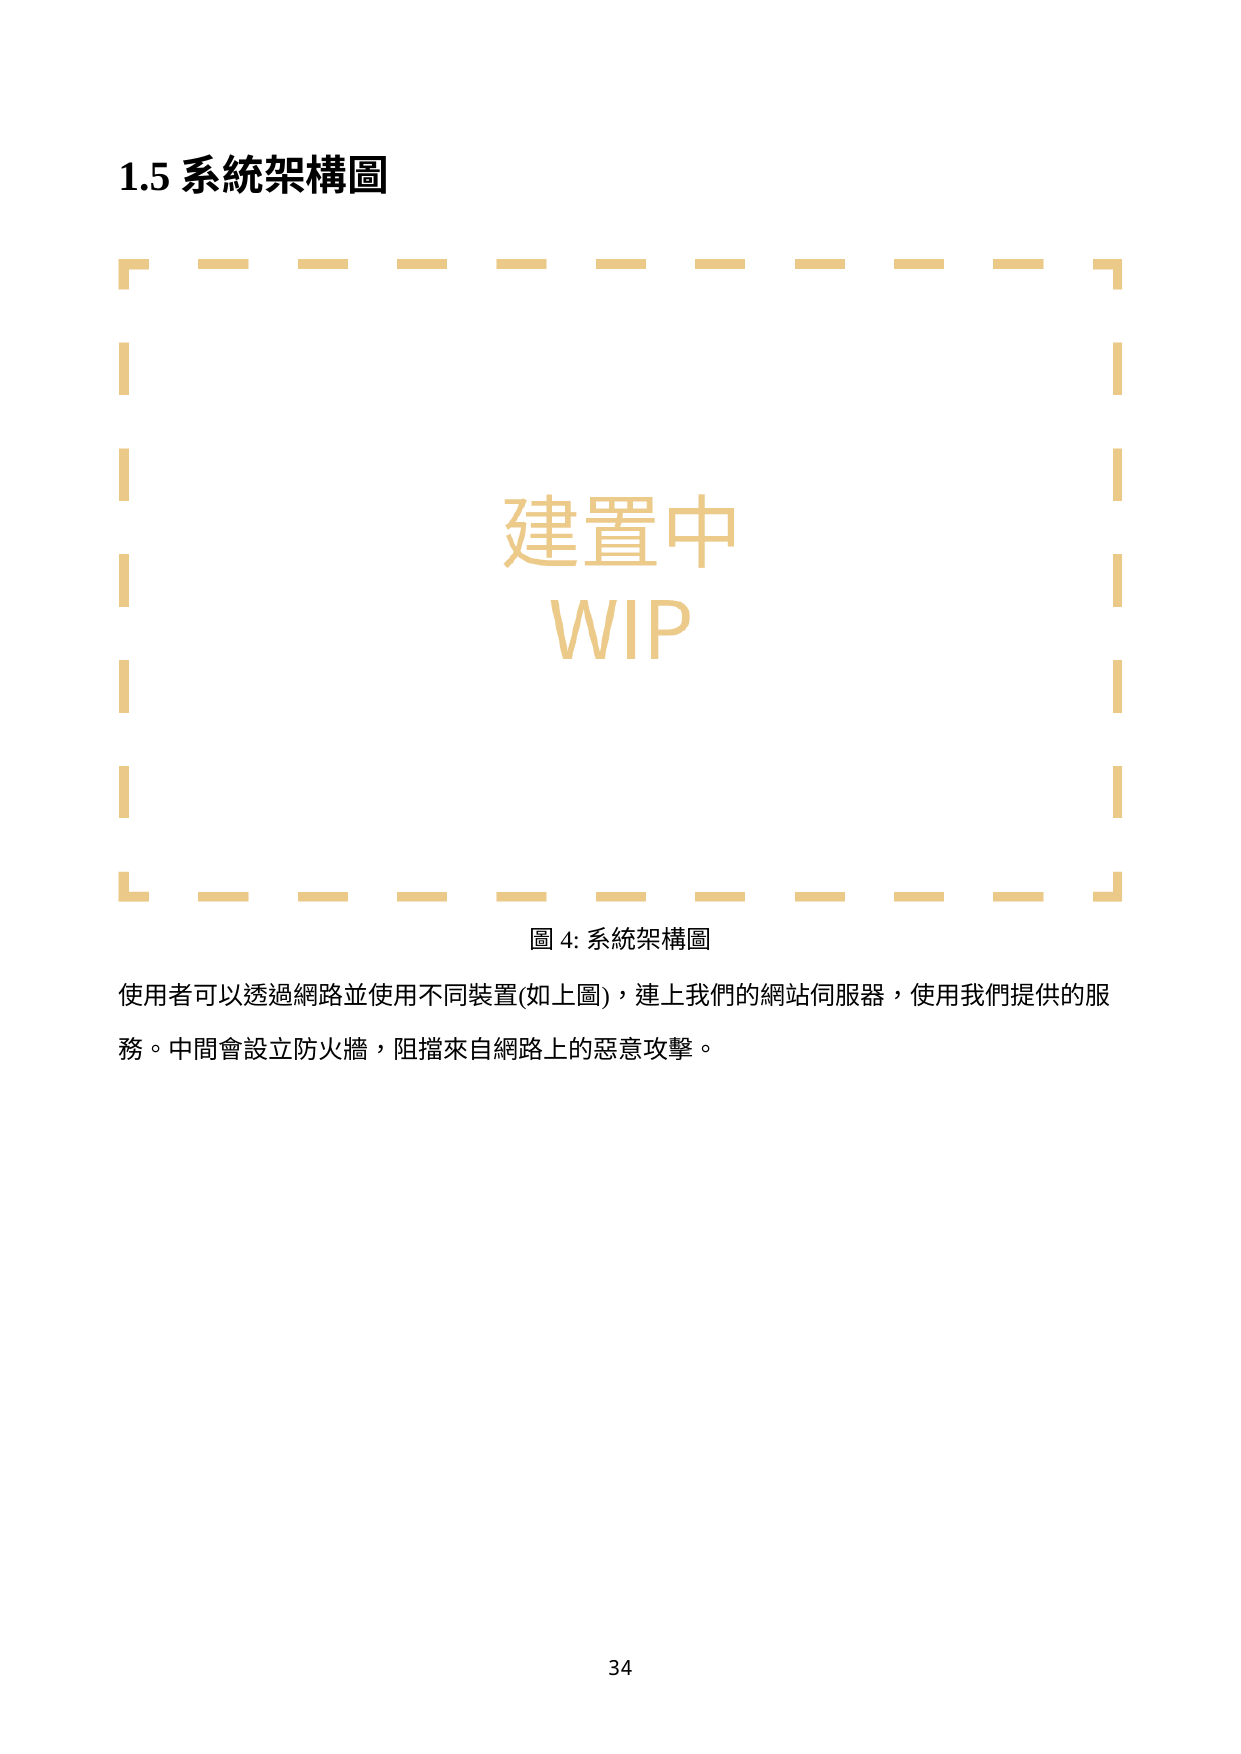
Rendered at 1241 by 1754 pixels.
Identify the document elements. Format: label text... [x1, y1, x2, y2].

picture [118, 258, 1123, 902]
subtitle 1.5 系統架構圖 [118, 142, 1122, 202]
text 使用者可以透過網路並使用不同裝置(如上圖)，連上我們的網站伺服器，使用我們提供的服務。中間會設立防火牆，阻擋來自網路上的惡意攻擊。 [118, 975, 1122, 1066]
text 圖 4: 系統架構圖 [118, 902, 1122, 956]
